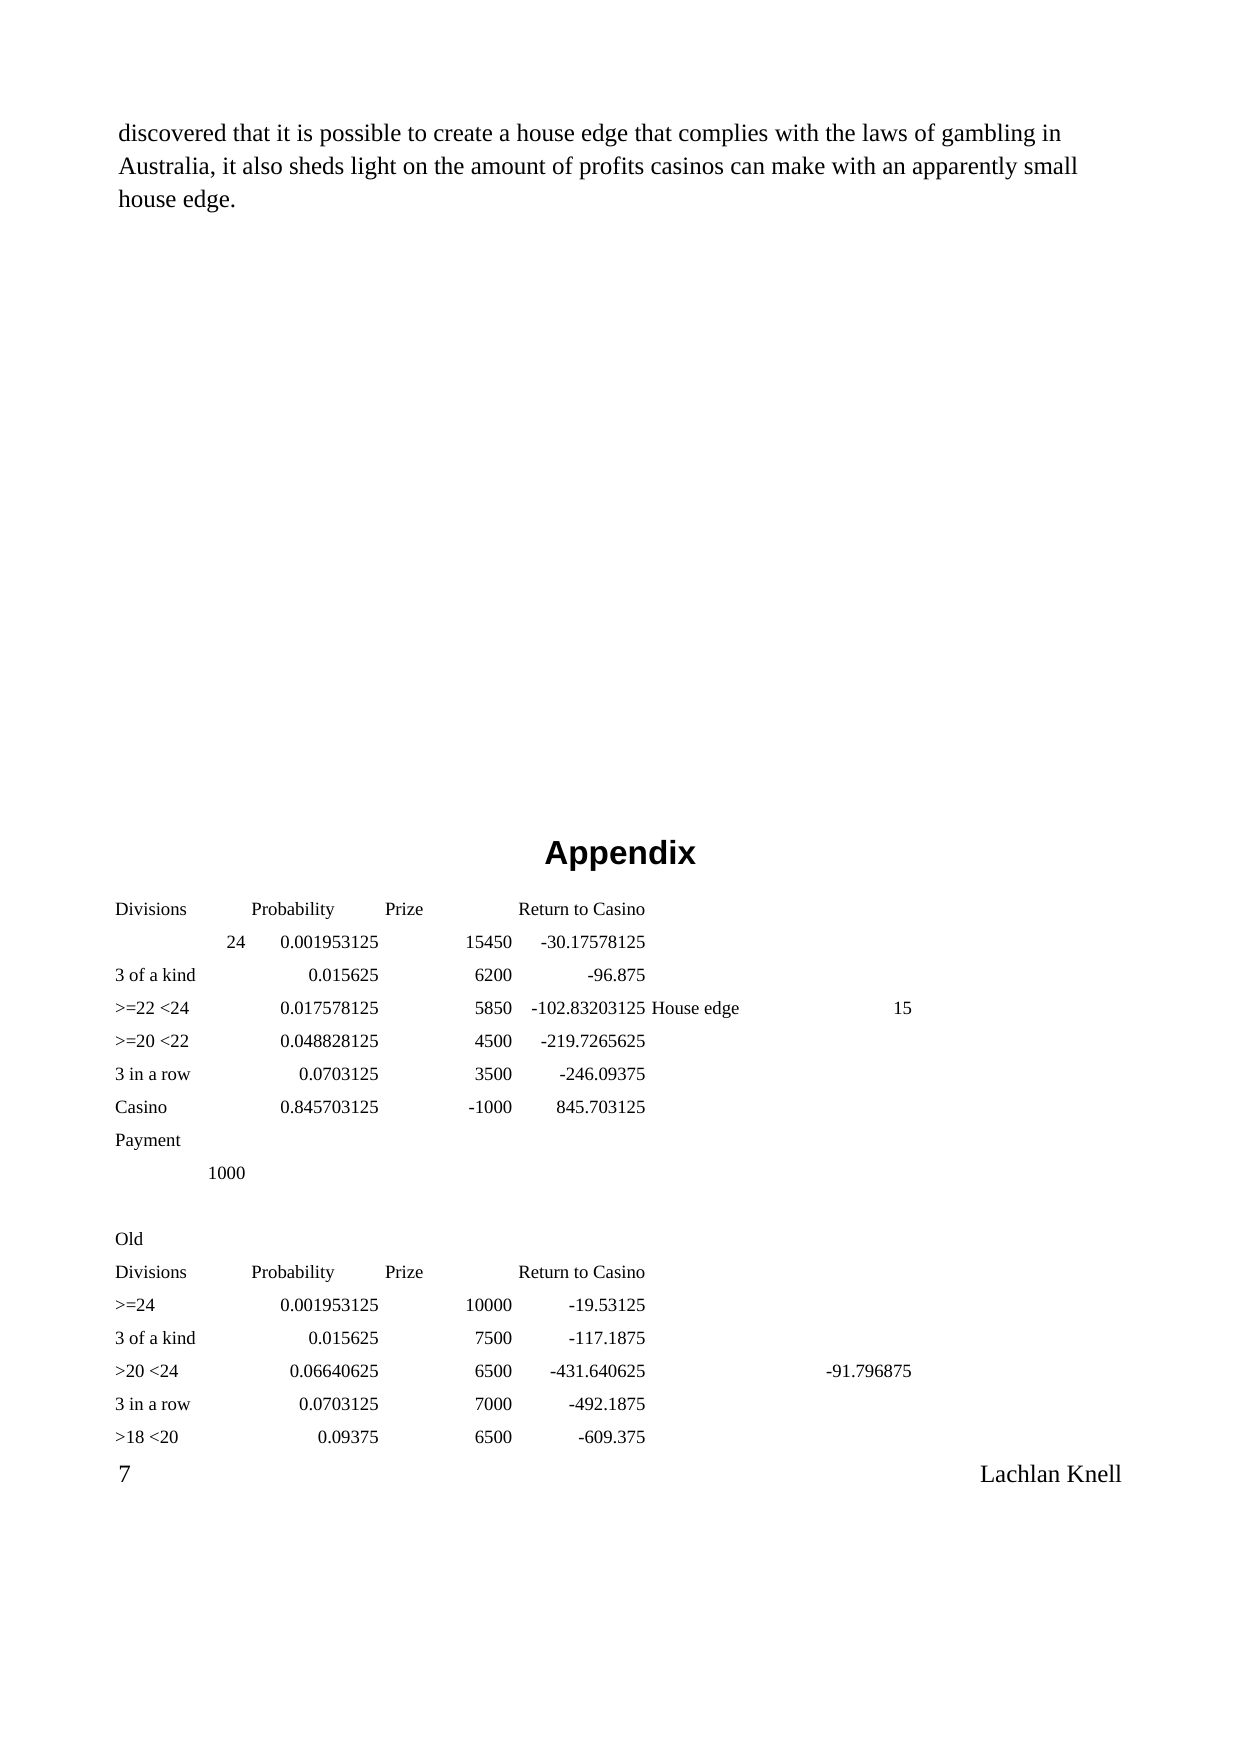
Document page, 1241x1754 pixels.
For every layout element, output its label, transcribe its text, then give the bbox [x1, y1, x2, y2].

table_cell 0.015625 [248, 1319, 382, 1352]
table_cell -246.09375 [515, 1055, 648, 1087]
table_cell [515, 1220, 648, 1253]
table_cell 0.017578125 [248, 989, 382, 1021]
table_header [915, 889, 1048, 922]
table_cell 845.703125 [515, 1088, 648, 1121]
table_cell 3500 [382, 1055, 515, 1087]
table_cell -219.7265625 [515, 1021, 648, 1054]
table_cell >18 <20 [112, 1418, 248, 1451]
table_cell Return to Casino [515, 1253, 648, 1286]
table_cell 0.015625 [248, 955, 382, 988]
table_cell [248, 1187, 382, 1219]
table_cell [648, 1055, 781, 1087]
table_cell [648, 1154, 781, 1187]
table_cell [781, 1286, 915, 1319]
table_cell [382, 1187, 515, 1219]
table_cell [515, 1154, 648, 1187]
table_cell 3 of a kind [112, 1319, 248, 1352]
table_cell 24 [112, 923, 248, 955]
table_cell [915, 1352, 1048, 1385]
table_cell [781, 1319, 915, 1352]
table_cell [915, 1088, 1048, 1121]
table_cell [915, 1418, 1048, 1451]
table_cell -117.1875 [515, 1319, 648, 1352]
table_cell [648, 1187, 781, 1219]
table_cell [648, 1021, 781, 1054]
table_cell [781, 1385, 915, 1418]
table_cell 7500 [382, 1319, 515, 1352]
table_cell [648, 955, 781, 988]
table_cell [915, 989, 1048, 1021]
table_header [648, 889, 781, 922]
table_cell 3 of a kind [112, 955, 248, 988]
table_cell 10000 [382, 1286, 515, 1319]
table_cell [915, 955, 1048, 988]
table_cell 4500 [382, 1021, 515, 1054]
table_cell [648, 1352, 781, 1385]
table_cell 0.048828125 [248, 1021, 382, 1054]
table_cell [515, 1187, 648, 1219]
table_header Return to Casino [515, 889, 648, 922]
table_cell [781, 1021, 915, 1054]
table_cell [781, 1088, 915, 1121]
table_cell [648, 1319, 781, 1352]
table_cell [648, 923, 781, 955]
table_cell Payment [112, 1121, 248, 1153]
text discovered that it is possible to create a house edge that complies with the laws of gambling in Australia, it also sheds light on the amount of profits casinos can make with an apparently small house edge. [118, 118, 1122, 213]
text Appendix [118, 833, 1122, 871]
table_cell 0.845703125 [248, 1088, 382, 1121]
table_cell 1000 [112, 1154, 248, 1187]
table_cell [915, 923, 1048, 955]
table_cell Divisions [112, 1253, 248, 1286]
table_cell 6500 [382, 1352, 515, 1385]
table_header Probability [248, 889, 382, 922]
table_cell 5850 [382, 989, 515, 1021]
table_cell -609.375 [515, 1418, 648, 1451]
table_cell -492.1875 [515, 1385, 648, 1418]
table_cell -96.875 [515, 955, 648, 988]
table_cell [915, 1220, 1048, 1253]
table_cell [248, 1121, 382, 1153]
table_cell [915, 1121, 1048, 1153]
table_cell [781, 1418, 915, 1451]
table_cell [648, 1253, 781, 1286]
table_cell House edge [648, 989, 781, 1021]
table_cell >=22 <24 [112, 989, 248, 1021]
table_cell [648, 1088, 781, 1121]
table_cell [915, 1286, 1048, 1319]
table_cell [915, 1021, 1048, 1054]
table_cell Old [112, 1220, 248, 1253]
table_cell [781, 1055, 915, 1087]
table_header [781, 889, 915, 922]
table_cell -102.83203125 [515, 989, 648, 1021]
table_cell [915, 1319, 1048, 1352]
table_cell 0.001953125 [248, 923, 382, 955]
table_cell Casino [112, 1088, 248, 1121]
table_cell [781, 1154, 915, 1187]
table_cell 6200 [382, 955, 515, 988]
table_cell [248, 1220, 382, 1253]
table_cell [915, 1187, 1048, 1219]
table_cell -30.17578125 [515, 923, 648, 955]
table_cell [515, 1121, 648, 1153]
table_cell [648, 1220, 781, 1253]
table_cell [648, 1121, 781, 1153]
table_cell [915, 1154, 1048, 1187]
table_cell [781, 1253, 915, 1286]
table_cell 0.001953125 [248, 1286, 382, 1319]
table_cell 15450 [382, 923, 515, 955]
table_cell [915, 1385, 1048, 1418]
table_cell >20 <24 [112, 1352, 248, 1385]
table_cell 3 in a row [112, 1055, 248, 1087]
table_cell -431.640625 [515, 1352, 648, 1385]
table_cell 0.09375 [248, 1418, 382, 1451]
table_header Divisions [112, 889, 248, 922]
table_cell >=20 <22 [112, 1021, 248, 1054]
table_cell [382, 1154, 515, 1187]
table_cell [915, 1253, 1048, 1286]
table_header Prize [382, 889, 515, 922]
table_cell [382, 1121, 515, 1153]
table_cell [382, 1220, 515, 1253]
table_cell [781, 955, 915, 988]
table_cell >=24 [112, 1286, 248, 1319]
table_cell [648, 1385, 781, 1418]
table_cell Prize [382, 1253, 515, 1286]
table_cell 15 [781, 989, 915, 1021]
table_cell [781, 1220, 915, 1253]
table_cell [915, 1055, 1048, 1087]
table_cell [781, 1121, 915, 1153]
table_cell [648, 1286, 781, 1319]
table_cell 7000 [382, 1385, 515, 1418]
table_cell 6500 [382, 1418, 515, 1451]
table_cell 3 in a row [112, 1385, 248, 1418]
table_cell 0.06640625 [248, 1352, 382, 1385]
table_cell -91.796875 [781, 1352, 915, 1385]
table_cell [781, 1187, 915, 1219]
table_cell [781, 923, 915, 955]
table_cell [248, 1154, 382, 1187]
table_cell -1000 [382, 1088, 515, 1121]
table_cell 0.0703125 [248, 1385, 382, 1418]
table_cell Probability [248, 1253, 382, 1286]
table_cell -19.53125 [515, 1286, 648, 1319]
table_cell 0.0703125 [248, 1055, 382, 1087]
table_cell [112, 1187, 248, 1219]
table_cell [648, 1418, 781, 1451]
